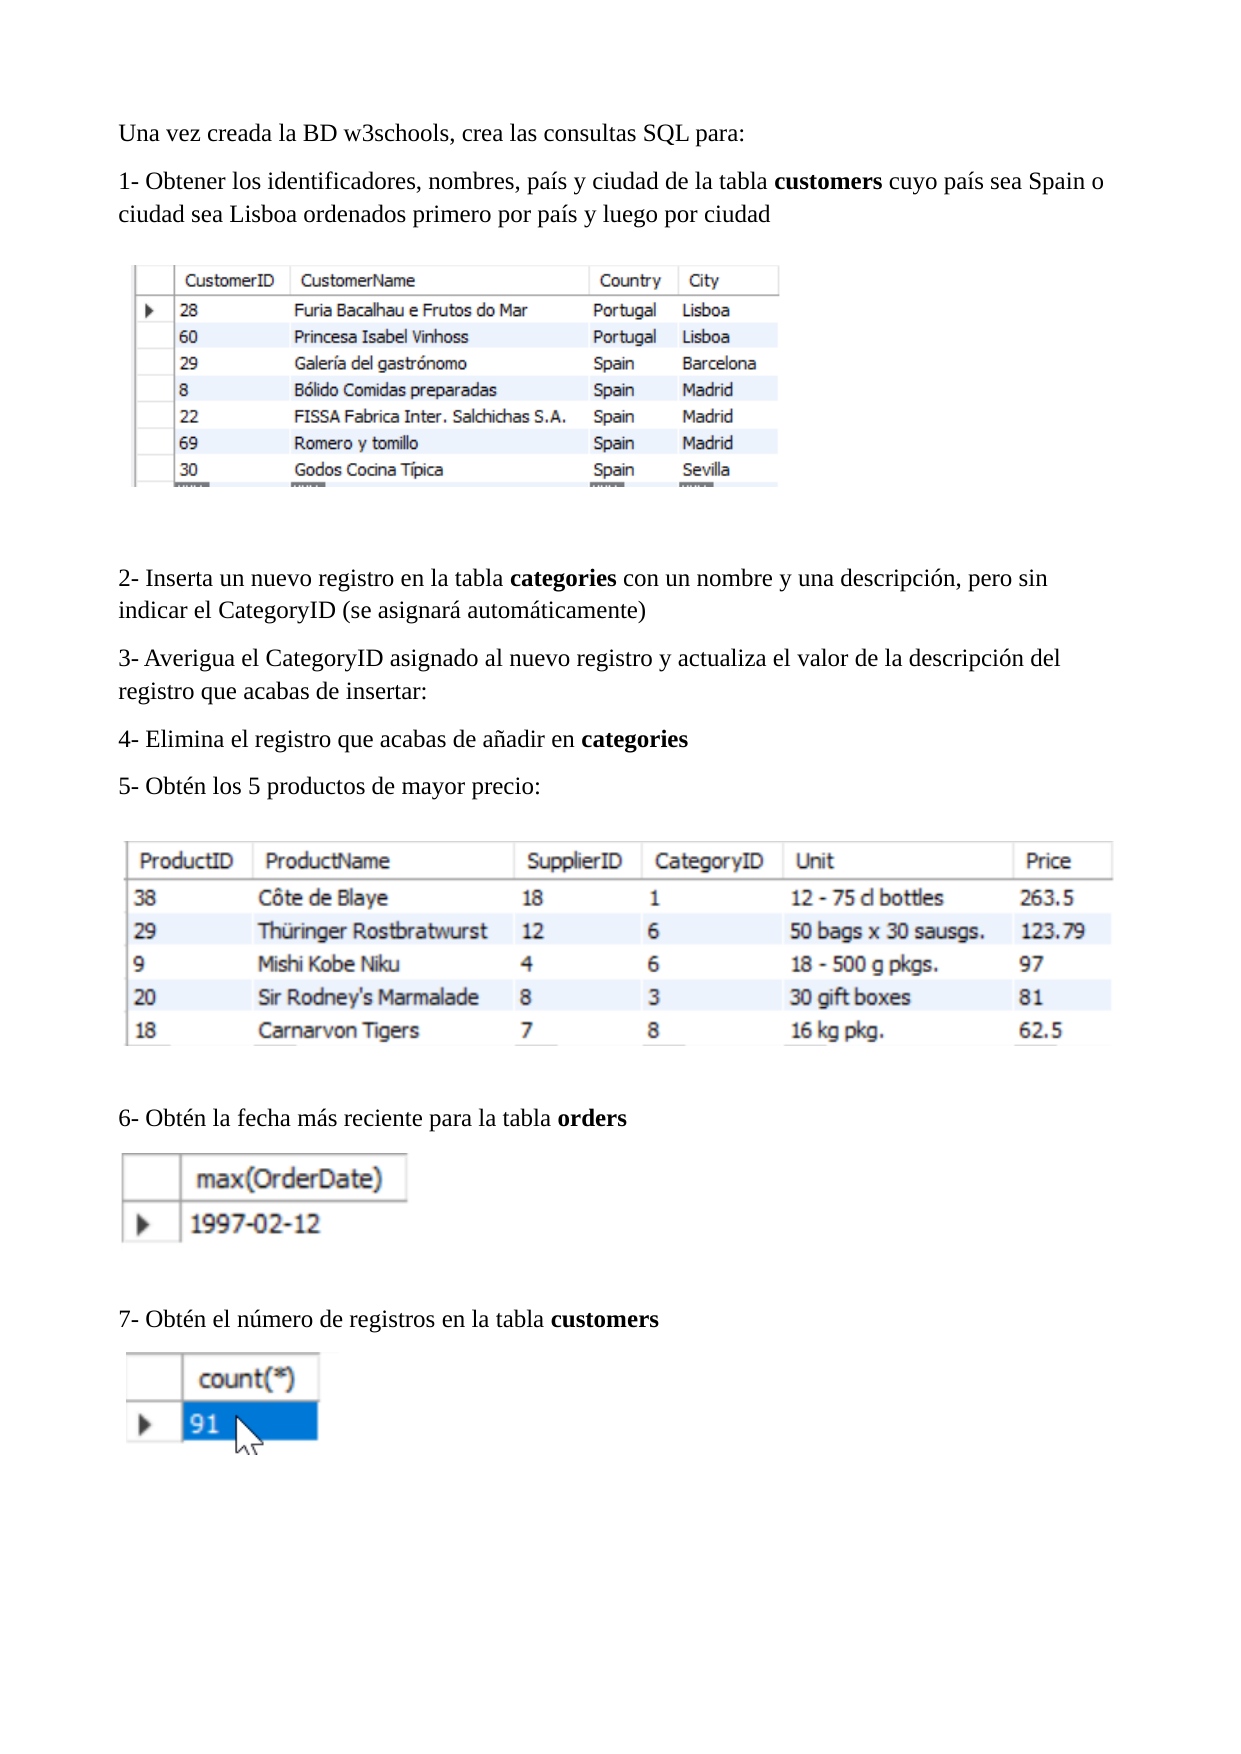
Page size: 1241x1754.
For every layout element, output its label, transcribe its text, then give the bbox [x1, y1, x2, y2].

text 1- Obtener los identificadores, nombres, país y ciudad de la tabla customers cuyo país sea Spain o ciudad sea Lisboa ordenados primero por país y luego por ciudad [118, 166, 1122, 227]
text 4- Elimina el registro que acabas de añadir en categories [118, 724, 1122, 753]
text 3- Averigua el CategoryID asignado al nuevo registro y actualiza el valor de la descripción del registro que acabas de insertar: [118, 643, 1122, 705]
text Una vez creada la BD w3schools, crea las consultas SQL para: [118, 118, 1122, 147]
text 5- Obtén los 5 productos de mayor precio: [118, 771, 1122, 800]
text 6- Obtén la fecha más reciente para la tabla orders [118, 1103, 1122, 1131]
text 7- Obtén el número de registros en la tabla customers [118, 1304, 1122, 1333]
picture [126, 1352, 339, 1455]
picture [130, 265, 789, 487]
picture [123, 841, 1128, 1046]
picture [121, 1153, 428, 1251]
text 2- Inserta un nuevo registro en la tabla categories con un nombre y una descripción, pero sin indicar el CategoryID (se asignará automáticamente) [118, 563, 1122, 624]
